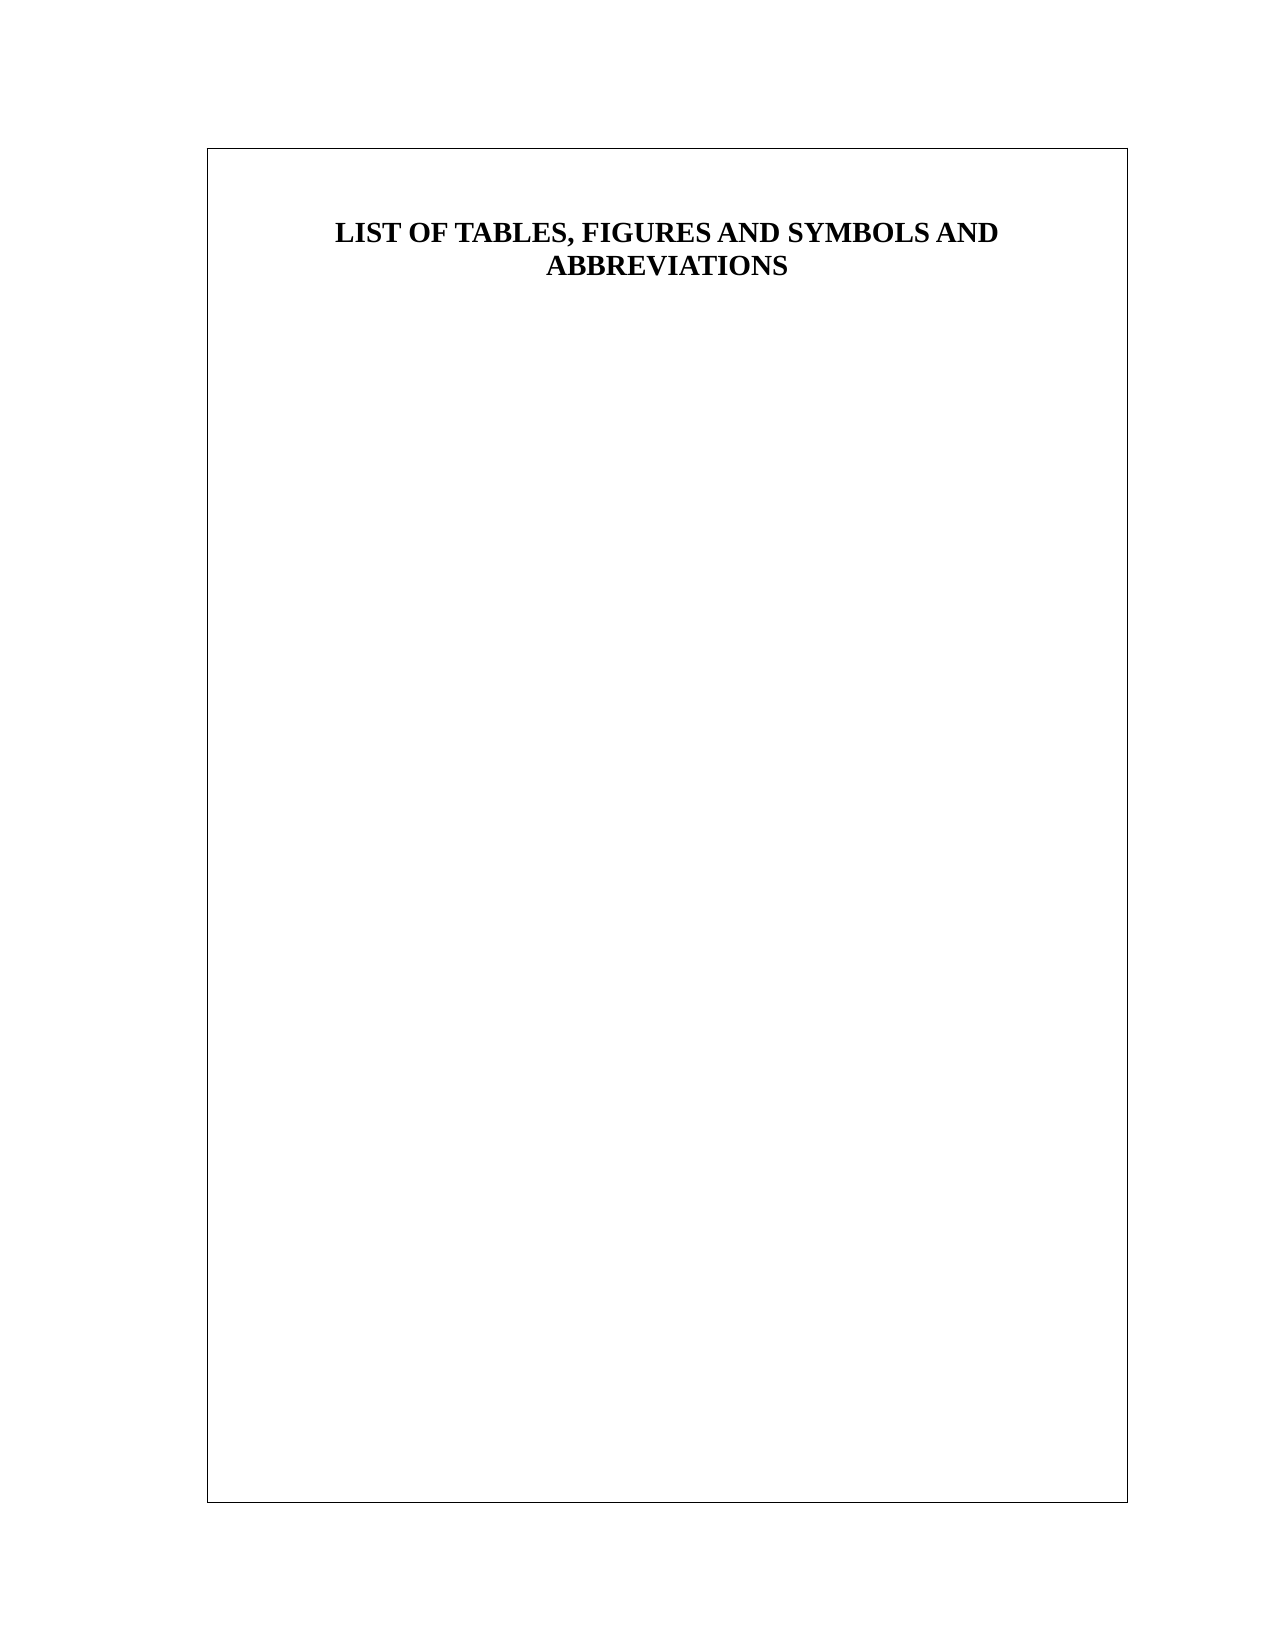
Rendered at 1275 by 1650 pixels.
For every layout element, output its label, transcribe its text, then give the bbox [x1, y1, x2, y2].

text LIST OF TABLES, FIGURES AND SYMBOLS AND ABBREVIATIONS [236, 215, 1098, 282]
